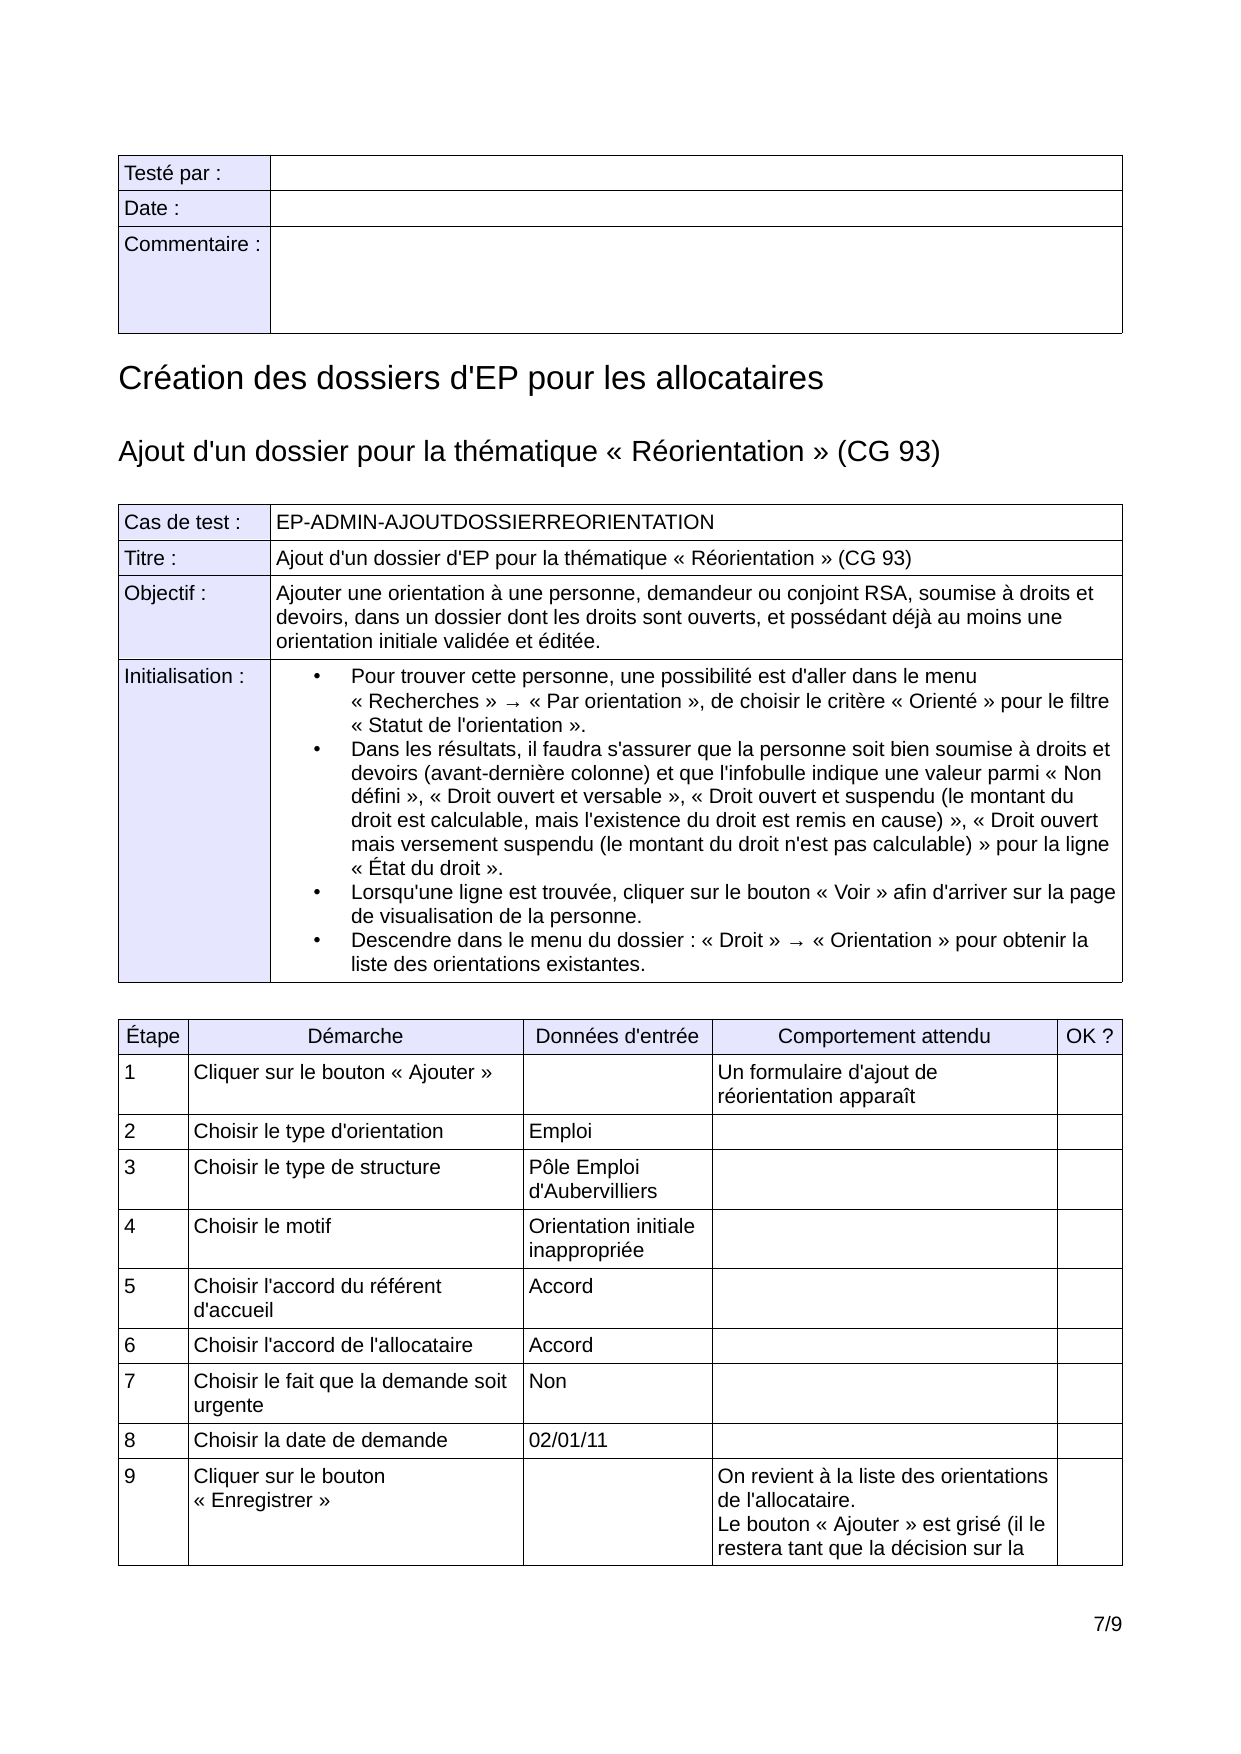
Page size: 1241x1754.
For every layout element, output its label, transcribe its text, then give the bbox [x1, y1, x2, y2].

table_cell 2 [119, 1115, 188, 1149]
table_cell 7 [119, 1364, 188, 1422]
table_cell [713, 1150, 1057, 1208]
table_cell 5 [119, 1269, 188, 1327]
table_cell Choisir l'accord de l'allocataire [189, 1329, 523, 1363]
table_cell [1058, 1055, 1122, 1113]
table_cell 3 [119, 1150, 188, 1208]
table_header EP-ADMIN-AJOUTDOSSIERREORIENTATION [271, 505, 1122, 539]
table_cell [1058, 1459, 1122, 1565]
table_header OK ? [1058, 1020, 1122, 1054]
subtitle Création des dossiers d'EP pour les allocataires [118, 358, 1122, 397]
table_cell 6 [119, 1329, 188, 1363]
table_header Étape [119, 1020, 188, 1054]
table_header Démarche [189, 1020, 523, 1054]
table_header Testé par : [119, 156, 270, 190]
table_cell Un formulaire d'ajout de réorientation apparaît [713, 1055, 1057, 1113]
table_cell Choisir le type de structure [189, 1150, 523, 1208]
table_cell Choisir le motif [189, 1210, 523, 1268]
table_cell [271, 191, 1122, 226]
table_cell [1058, 1210, 1122, 1268]
table_header [271, 156, 1122, 190]
table_cell Non [524, 1364, 712, 1422]
table_cell [713, 1269, 1057, 1327]
table_header Cas de test : [119, 505, 270, 539]
table_cell [1058, 1424, 1122, 1458]
table_cell Objectif : [119, 576, 270, 658]
table_cell 01/02/11 [524, 1424, 712, 1458]
table_cell Choisir le fait que la demande soit urgente [189, 1364, 523, 1422]
table_cell [524, 1459, 712, 1565]
table_cell Commentaire : [119, 227, 270, 333]
table_cell [713, 1329, 1057, 1363]
table_cell [713, 1210, 1057, 1268]
table_cell Choisir la date de demande [189, 1424, 523, 1458]
table_header Comportement attendu [713, 1020, 1057, 1054]
table_cell 9 [119, 1459, 188, 1565]
table_cell 4 [119, 1210, 188, 1268]
table_cell 1 [119, 1055, 188, 1113]
table_cell Choisir le type d'orientation [189, 1115, 523, 1149]
table_cell Cliquer sur le bouton « Ajouter » [189, 1055, 523, 1113]
table_cell Choisir l'accord du référent d'accueil [189, 1269, 523, 1327]
table_cell [271, 227, 1122, 333]
table_cell [1058, 1364, 1122, 1422]
table_cell [1058, 1150, 1122, 1208]
table_cell [713, 1364, 1057, 1422]
table_cell Orientation initiale inappropriée [524, 1210, 712, 1268]
table_cell [1058, 1115, 1122, 1149]
table_cell [713, 1424, 1057, 1458]
table_cell Date : [119, 191, 270, 226]
table_header Données d'entrée [524, 1020, 712, 1054]
table_cell [1058, 1269, 1122, 1327]
table_cell Ajout d'un dossier d'EP pour la thématique « Réorientation » (CG 93) [271, 541, 1122, 575]
table_cell Accord [524, 1269, 712, 1327]
table_cell On revient à la liste des orientations de l'allocataire. Le bouton « Ajouter » est grisé (il le restera tant que la décision sur la [713, 1459, 1057, 1565]
table_cell 8 [119, 1424, 188, 1458]
table_cell Pôle Emploi d'Aubervilliers [524, 1150, 712, 1208]
table_cell [524, 1055, 712, 1113]
table_cell Pour trouver cette personne, une possibilité est d'aller dans le menu « Recherches » → « Par orientation », de choisir le critère « Orienté » pour le filtre « Statut de l'orientation ». Dans les résultats, il faudra s'assurer que la personne soit bien soumise à droits et devoirs (avant-dernière colonne) et que l'infobulle indique une valeur parmi « Non défini », « Droit ouvert et versable », « Droit ouvert et suspendu (le montant du droit est calculable, mais l'existence du droit est remis en cause) », « Droit ouvert mais versement suspendu (le montant du droit n'est pas calculable) » pour la ligne « État du droit ». Lorsqu'une ligne est trouvée, cliquer sur le bouton « Voir » afin d'arriver sur la page de visualisation de la personne. Descendre dans le menu du dossier : « Droit » → « Orientation » pour obtenir la liste des orientations existantes. [271, 660, 1122, 982]
table_cell Initialisation : [119, 660, 270, 982]
table_cell Emploi [524, 1115, 712, 1149]
table_cell Titre : [119, 541, 270, 575]
subtitle Ajout d'un dossier pour la thématique « Réorientation » (CG 93) [118, 434, 1122, 468]
table_cell [1058, 1329, 1122, 1363]
table_cell Accord [524, 1329, 712, 1363]
table_cell [713, 1115, 1057, 1149]
table_cell Cliquer sur le bouton « Enregistrer » [189, 1459, 523, 1565]
table_cell Ajouter une orientation à une personne, demandeur ou conjoint RSA, soumise à droits et devoirs, dans un dossier dont les droits sont ouverts, et possédant déjà au moins une orientation initiale validée et éditée. [271, 576, 1122, 658]
